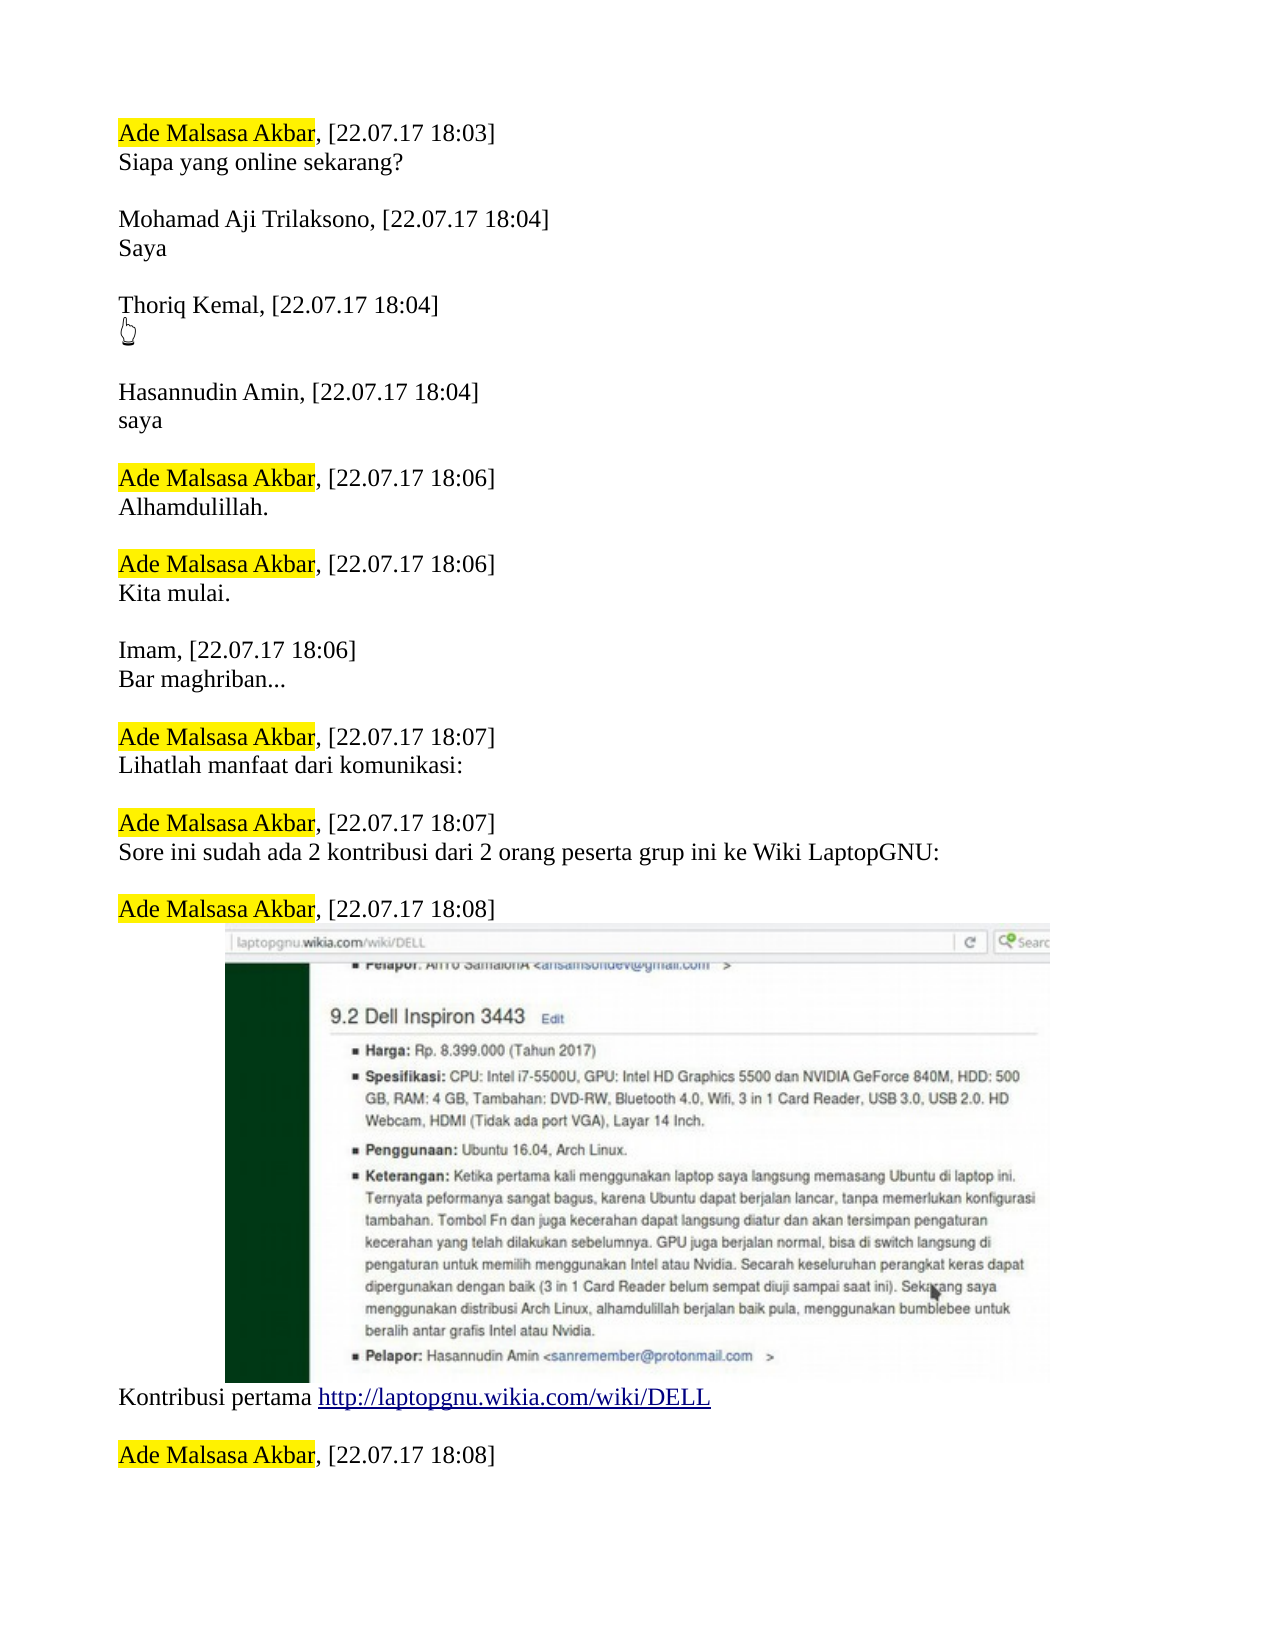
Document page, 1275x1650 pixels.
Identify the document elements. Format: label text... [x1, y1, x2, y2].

text Siapa yang online sekarang? [118, 147, 1157, 176]
text saya [118, 406, 1157, 434]
text Thoriq Kemal, [22.07.17 18:04] [118, 291, 1157, 319]
text Ade Malsasa Akbar, [22.07.17 18:08] [118, 894, 1157, 923]
text Ade Malsasa Akbar, [22.07.17 18:06] [118, 549, 1157, 578]
text Lihatlah manfaat dari komunikasi: [118, 751, 1157, 779]
text Ade Malsasa Akbar, [22.07.17 18:08] [118, 1440, 1157, 1468]
text Kita mulai. [118, 578, 1157, 607]
text Kontribusi pertama http://laptopgnu.wikia.com/wiki/DELL [118, 923, 1157, 1411]
text Sore ini sudah ada 2 kontribusi dari 2 orang peserta grup ini ke Wiki LaptopGNU: [118, 837, 1157, 866]
text Hasannudin Amin, [22.07.17 18:04] [118, 377, 1157, 406]
text 👆 [118, 319, 1157, 348]
text Ade Malsasa Akbar, [22.07.17 18:07] [118, 722, 1157, 751]
text Imam, [22.07.17 18:06] [118, 636, 1157, 664]
text Ade Malsasa Akbar, [22.07.17 18:06] [118, 463, 1157, 492]
text Alhamdulillah. [118, 492, 1157, 521]
text Mohamad Aji Trilaksono, [22.07.17 18:04] [118, 204, 1157, 233]
text Ade Malsasa Akbar, [22.07.17 18:03] [118, 118, 1157, 147]
text Ade Malsasa Akbar, [22.07.17 18:07] [118, 808, 1157, 837]
text Saya [118, 233, 1157, 262]
picture [225, 923, 1050, 1383]
text Bar maghriban... [118, 664, 1157, 693]
